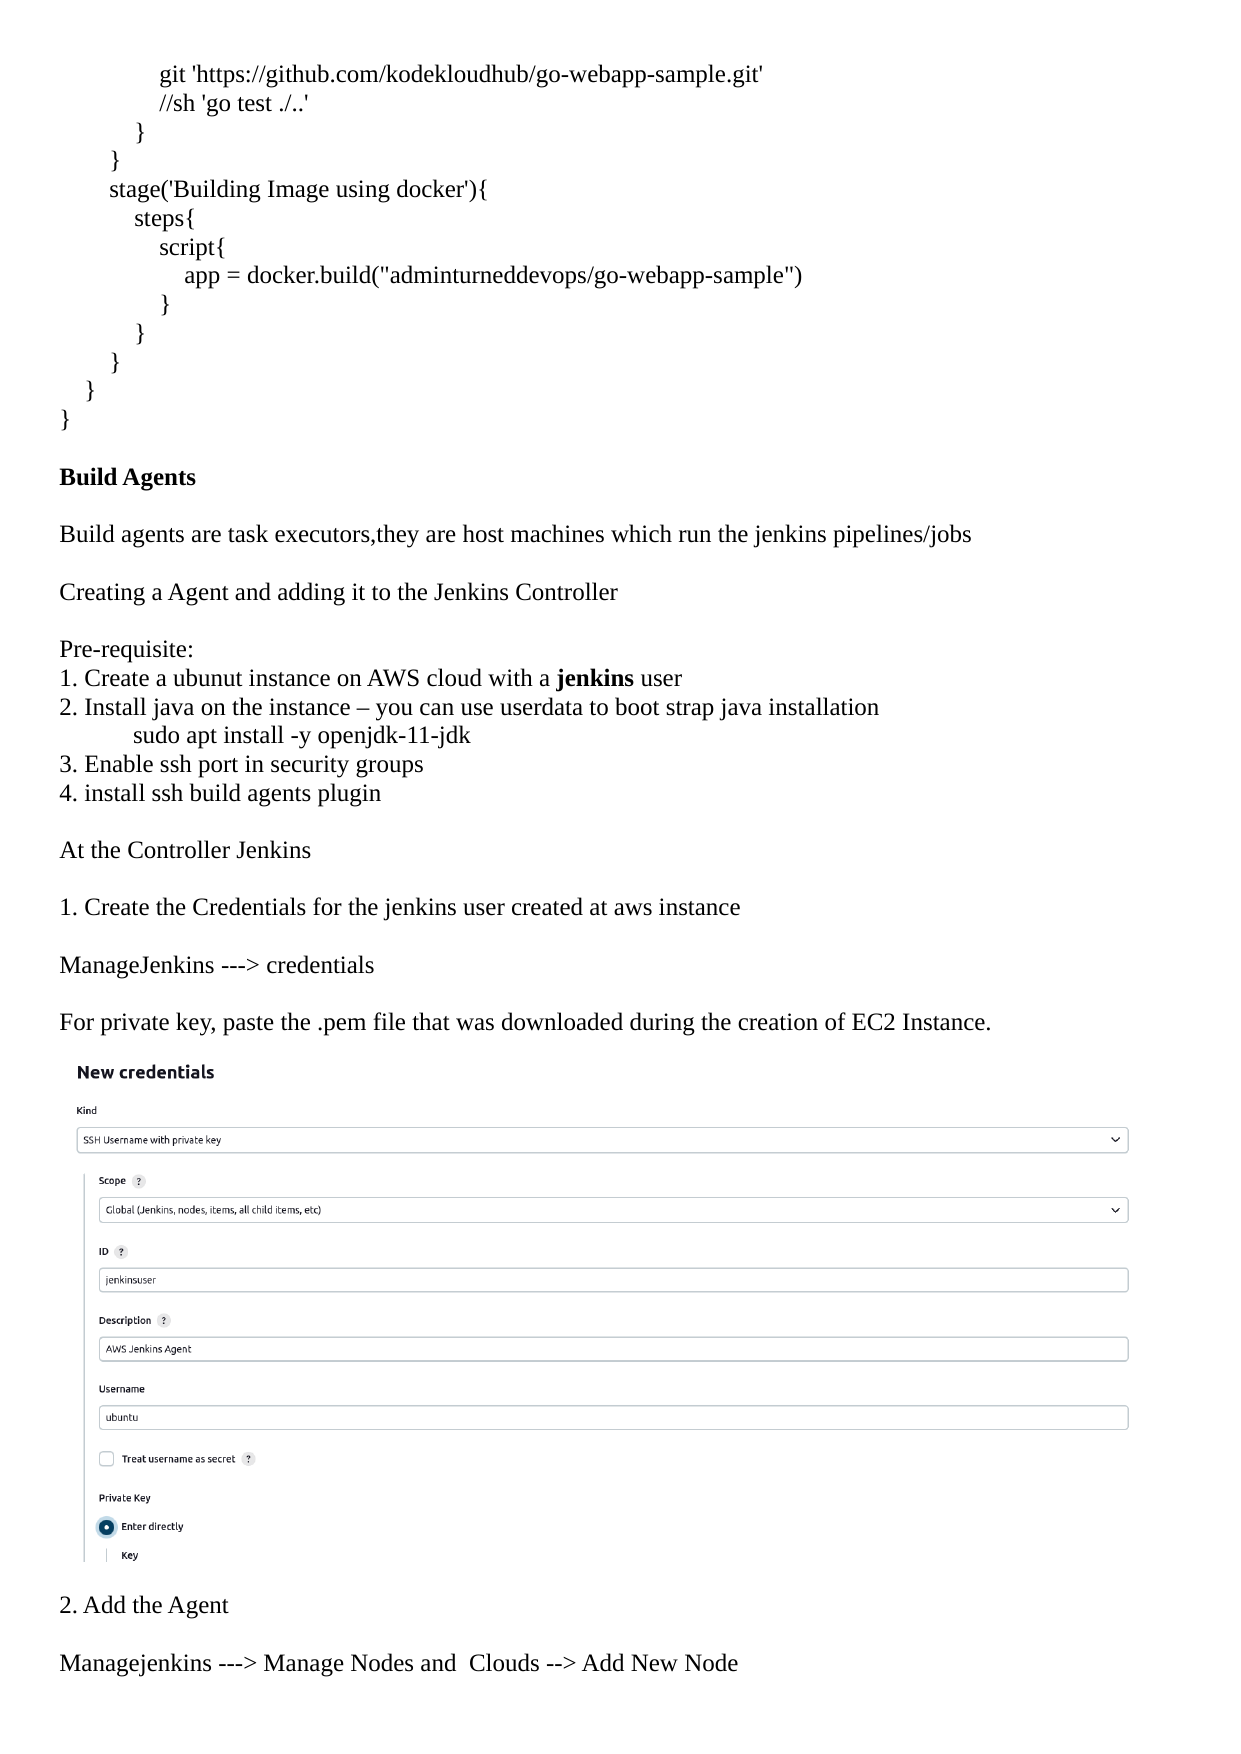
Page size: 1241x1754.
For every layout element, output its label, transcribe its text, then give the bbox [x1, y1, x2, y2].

picture [51, 1051, 1174, 1562]
text ManageJenkins ---> credentials [59, 950, 1181, 979]
text At the Controller Jenkins [59, 835, 1181, 864]
text //sh 'go test ./..' [59, 88, 1181, 117]
text } [59, 117, 1181, 145]
text Creating a Agent and adding it to the Jenkins Controller [59, 577, 1181, 605]
text } [59, 375, 1181, 404]
text 1. Create the Credentials for the jenkins user created at aws instance [59, 892, 1181, 921]
text sudo apt install -y openjdk-11-jdk [59, 720, 1181, 749]
text 2. Install java on the instance – you can use userdata to boot strap java installation [59, 692, 1181, 720]
text 1. Create a ubunut instance on AWS cloud with a jenkins user [59, 663, 1181, 692]
text steps{ [59, 203, 1181, 232]
text } [59, 145, 1181, 174]
text git 'https://github.com/kodekloudhub/go-webapp-sample.git' [59, 59, 1181, 88]
text For private key, paste the .pem file that was downloaded during the creation of EC2 Instance. [59, 1007, 1181, 1036]
text Build agents are task executors,they are host machines which run the jenkins pipelines/jobs [59, 519, 1181, 548]
text Pre-requisite: [59, 634, 1181, 663]
text 3. Enable ssh port in security groups [59, 749, 1181, 778]
text 2. Add the Agent [59, 1591, 1181, 1619]
text } [59, 404, 1181, 433]
text } [59, 318, 1181, 347]
text stage('Building Image using docker'){ [59, 174, 1181, 203]
text app = docker.build("adminturneddevops/go-webapp-sample") [59, 260, 1181, 289]
text 4. install ssh build agents plugin [59, 778, 1181, 807]
text } [59, 347, 1181, 375]
text } [59, 289, 1181, 318]
text Managejenkins ---> Manage Nodes and Clouds --> Add New Node [59, 1648, 1181, 1677]
text Build Agents [59, 462, 1181, 490]
text script{ [59, 232, 1181, 260]
